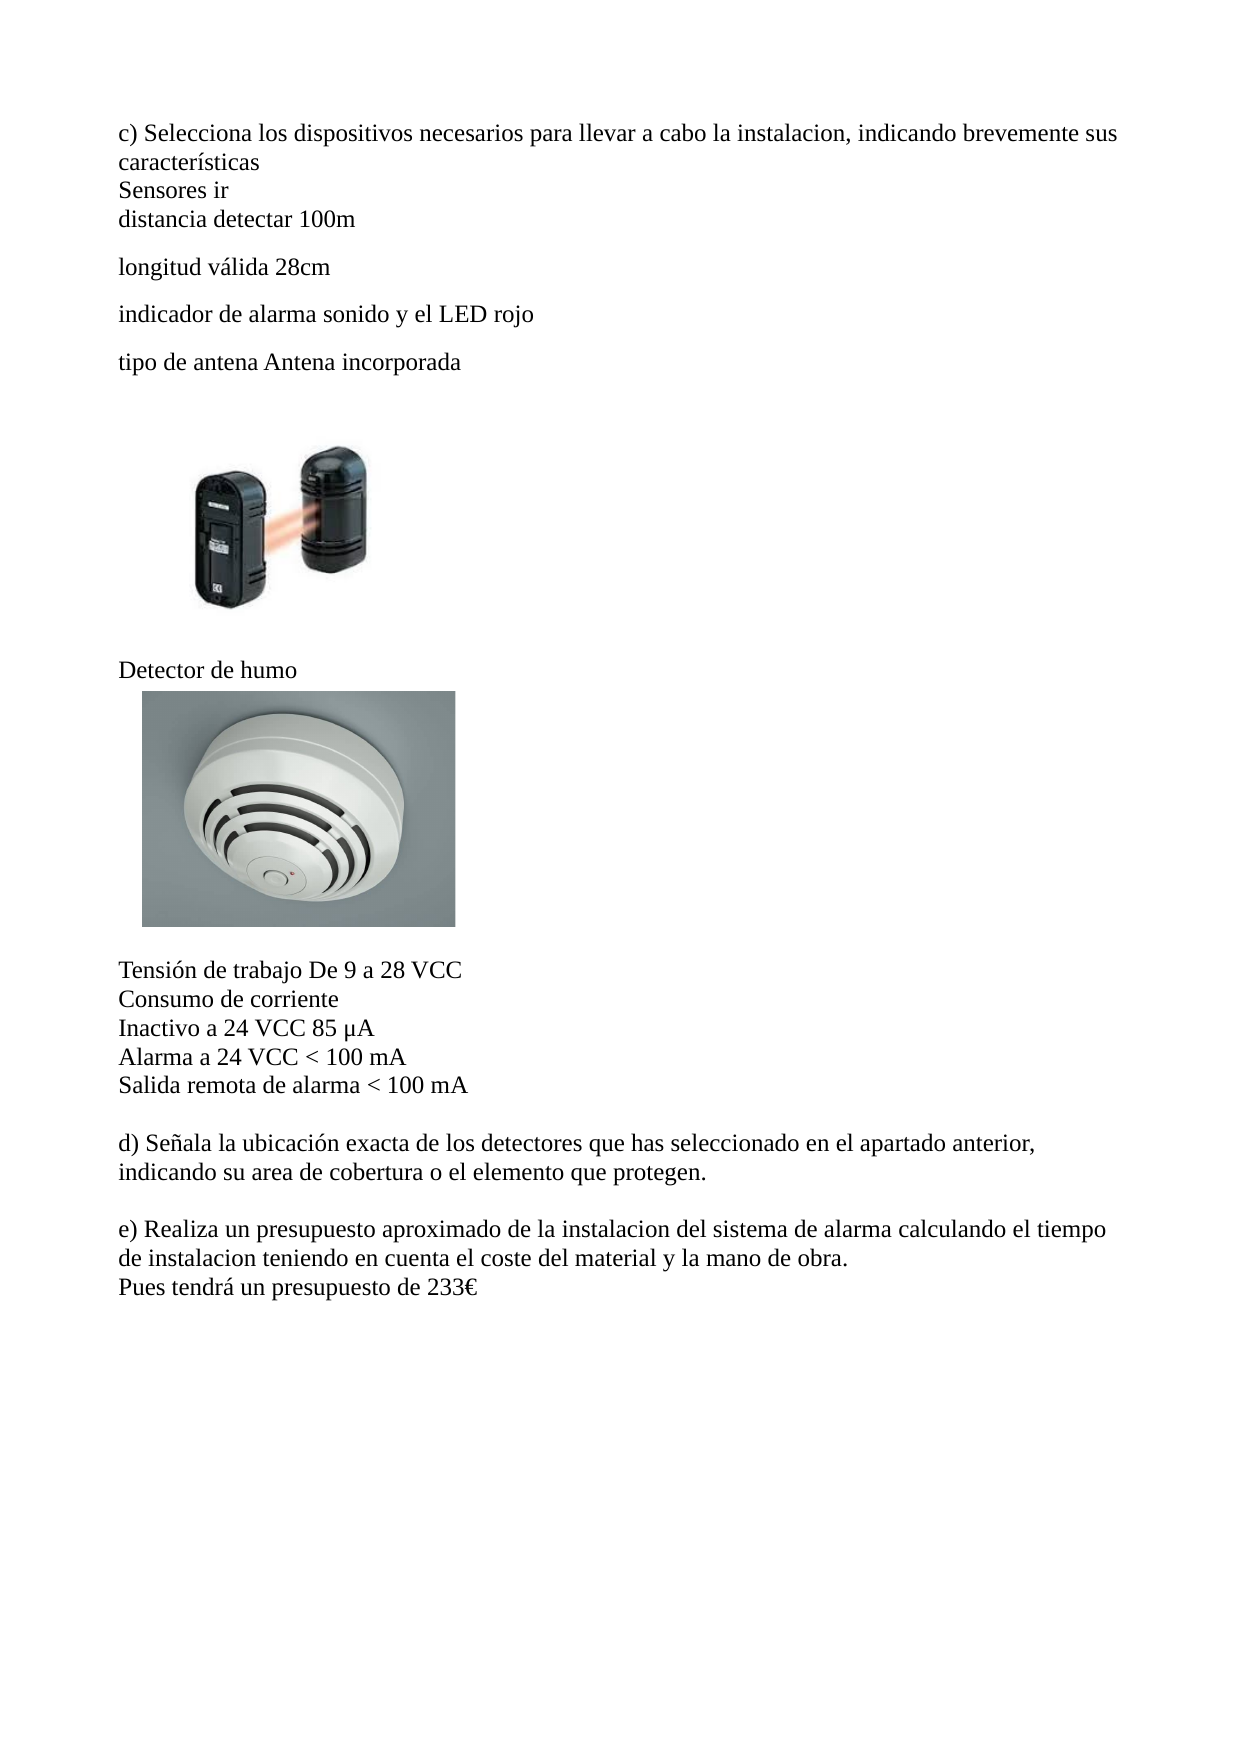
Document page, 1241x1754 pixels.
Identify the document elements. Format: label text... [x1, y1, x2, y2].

picture [153, 400, 409, 656]
text Pues tendrá un presupuesto de 233€ [118, 1272, 1122, 1300]
picture [142, 691, 456, 927]
text Sensores ir [118, 176, 1122, 204]
text e) Realiza un presupuesto aproximado de la instalacion del sistema de alarma calculando el tiempo de instalacion teniendo en cuenta el coste del material y la mano de obra. [118, 1214, 1122, 1272]
text tipo de antena Antena incorporada [118, 347, 1122, 376]
text longitud válida 28cm [118, 252, 1122, 281]
text c) Selecciona los dispositivos necesarios para llevar a cabo la instalacion, indicando brevemente sus características [118, 118, 1122, 176]
text indicador de alarma sonido y el LED rojo [118, 299, 1122, 328]
text d) Señala la ubicación exacta de los detectores que has seleccionado en el apartado anterior, indicando su area de cobertura o el elemento que protegen. [118, 1128, 1122, 1185]
text distancia detectar 100m [118, 204, 1122, 233]
text Detector de humo [118, 395, 1122, 684]
text Tensión de trabajo De 9 a 28 VCC Consumo de corriente Inactivo a 24 VCC 85 μA Alarma a 24 VCC < 100 mA Salida remota de alarma < 100 mA [118, 955, 1122, 1099]
